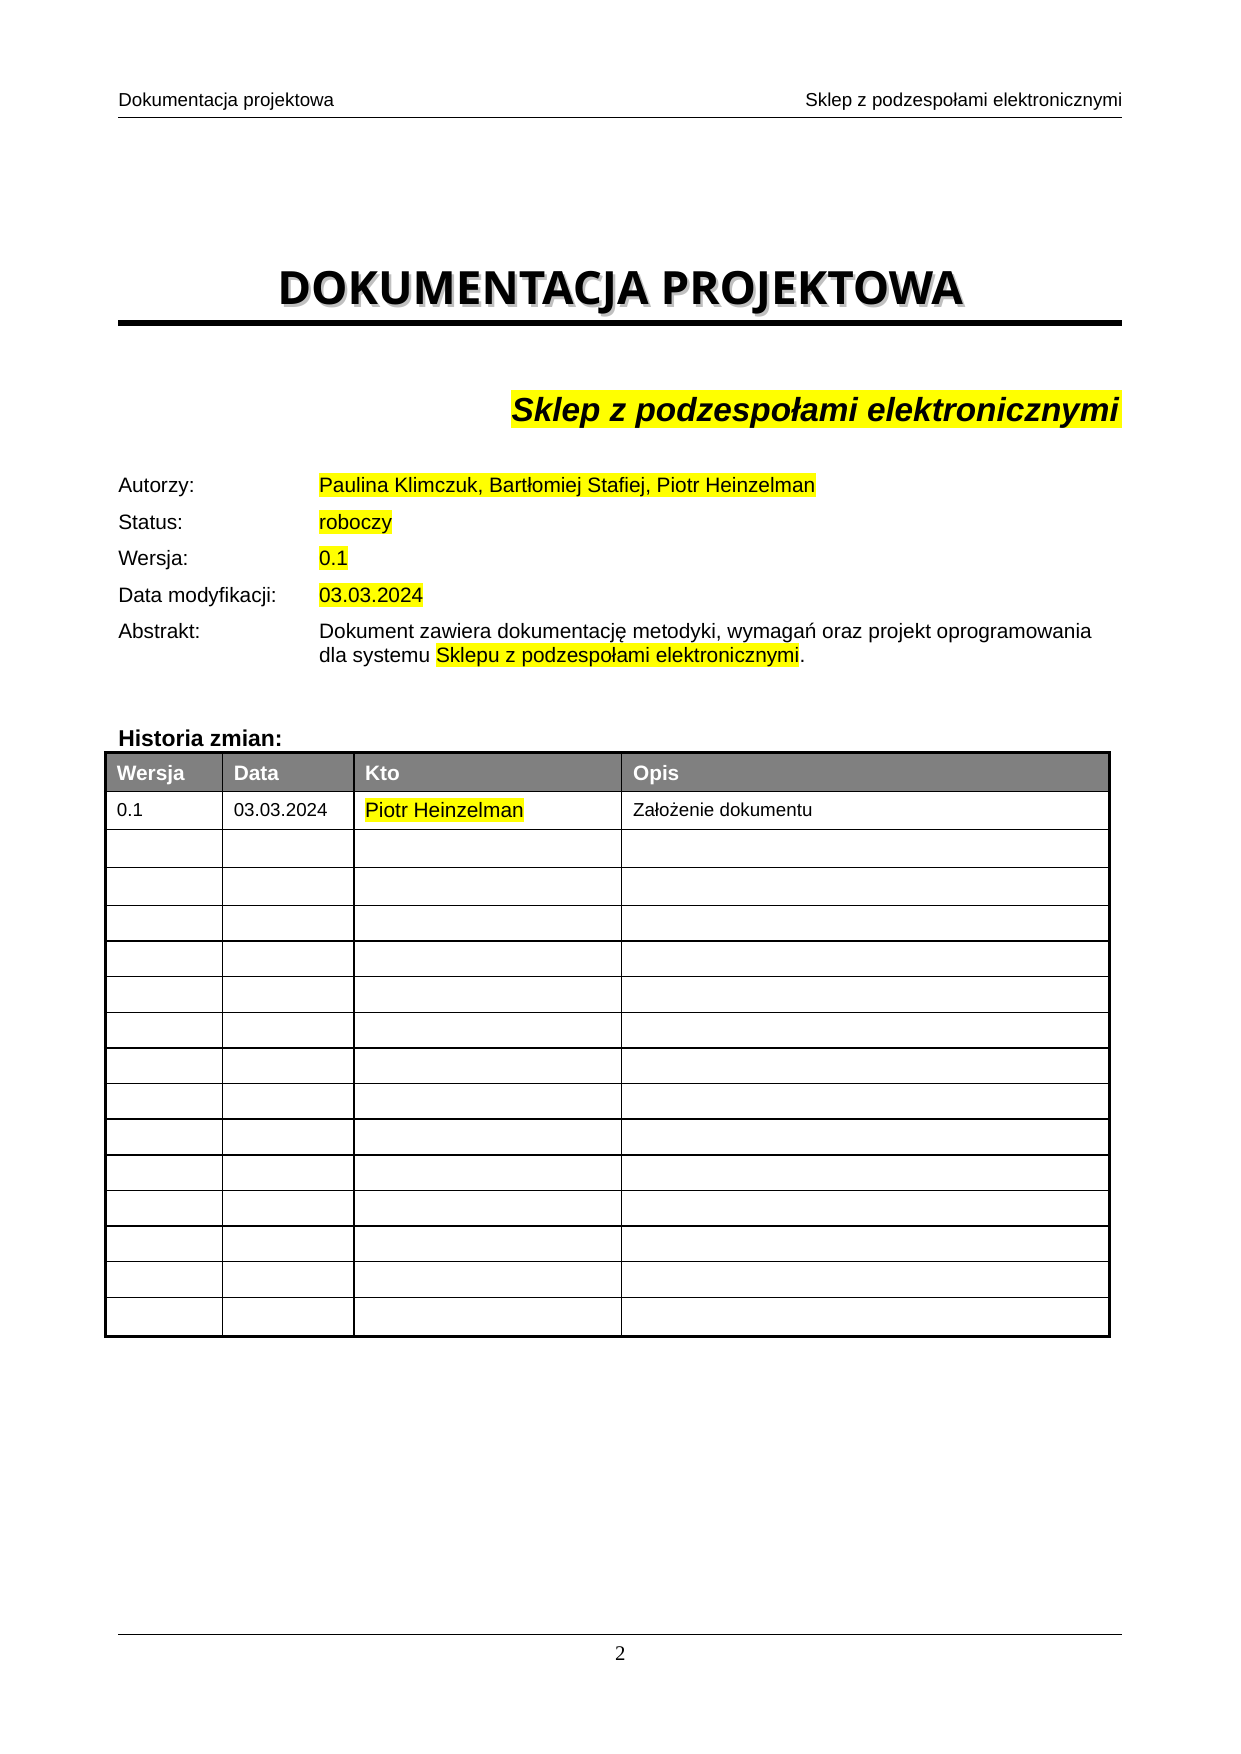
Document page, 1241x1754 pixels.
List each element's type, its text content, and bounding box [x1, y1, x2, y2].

table_cell 03.03.2024 [312, 576, 1115, 613]
table_cell [622, 1084, 1108, 1118]
table_cell [622, 942, 1108, 976]
table_cell [355, 830, 621, 867]
table_header Paulina Klimczuk, Bartłomiej Stafiej, Piotr Heinzelman [312, 467, 1115, 503]
table_cell [622, 868, 1108, 904]
table_cell [622, 1227, 1108, 1261]
table_cell [355, 868, 621, 904]
table_cell Status: [111, 504, 312, 540]
table_cell Założenie dokumentu [622, 792, 1108, 828]
table_header Autorzy: [111, 467, 312, 503]
table_cell [355, 906, 621, 940]
table_cell [223, 1156, 353, 1189]
table_cell [355, 1191, 621, 1225]
table_cell 0.1 [312, 540, 1115, 576]
table_cell Piotr Heinzelman [355, 792, 621, 828]
table_cell [355, 1262, 621, 1296]
table_cell [223, 1298, 353, 1334]
table_cell [622, 1049, 1108, 1083]
table_cell [107, 1191, 222, 1225]
table_cell Abstrakt: [111, 613, 312, 673]
table_cell [622, 1156, 1108, 1189]
table_cell 0.1 [107, 792, 222, 828]
table_cell [107, 1013, 222, 1047]
table_cell [223, 1227, 353, 1261]
table_header Data [223, 754, 353, 791]
table_cell [107, 1298, 222, 1334]
table_cell [107, 1084, 222, 1118]
table_cell [107, 830, 222, 867]
table_cell [355, 1156, 621, 1189]
table_cell [107, 942, 222, 976]
table_header Wersja [107, 754, 222, 791]
table_cell Wersja: [111, 540, 312, 576]
table_cell [355, 1120, 621, 1154]
table_cell [355, 1084, 621, 1118]
table_cell [355, 1298, 621, 1334]
table_cell Data modyfikacji: [111, 576, 312, 613]
table_cell [107, 1120, 222, 1154]
table_cell [355, 977, 621, 1011]
table_cell [355, 1227, 621, 1261]
table_cell [223, 830, 353, 867]
table_cell [622, 1191, 1108, 1225]
table_cell [223, 1049, 353, 1083]
table_cell [223, 942, 353, 976]
table_cell roboczy [312, 504, 1115, 540]
table_cell [223, 906, 353, 940]
text Historia zmian: [118, 724, 1122, 751]
table_cell [622, 1013, 1108, 1047]
table_cell [107, 977, 222, 1011]
table_cell [223, 1120, 353, 1154]
table_header Kto [355, 754, 621, 791]
table_cell [223, 1084, 353, 1118]
table_cell [107, 1262, 222, 1296]
table_header Opis [622, 754, 1108, 791]
table_cell Dokument zawiera dokumentację metodyki, wymagań oraz projekt oprogramowania dla systemu Sklepu z podzespołami elektronicznymi. [312, 613, 1115, 673]
subtitle DOKUMENTACJA PROJEKTOWA [118, 256, 1122, 320]
table_cell [223, 1191, 353, 1225]
table_cell [622, 977, 1108, 1011]
table_cell [223, 1013, 353, 1047]
table_cell [107, 1227, 222, 1261]
table_cell [223, 868, 353, 904]
table_cell [223, 1262, 353, 1296]
table_cell [622, 1298, 1108, 1334]
table_cell [355, 1049, 621, 1083]
table_cell 03.03.2024 [223, 792, 353, 828]
table_cell [622, 1262, 1108, 1296]
table_cell [622, 906, 1108, 940]
table_cell [107, 1049, 222, 1083]
text Sklep z podzespołami elektronicznymi [118, 390, 1122, 428]
table_cell [107, 906, 222, 940]
table_cell [355, 942, 621, 976]
table_cell [622, 1120, 1108, 1154]
table_cell [355, 1013, 621, 1047]
table_cell [622, 830, 1108, 867]
table_cell [223, 977, 353, 1011]
table_cell [107, 1156, 222, 1189]
table_cell [107, 868, 222, 904]
